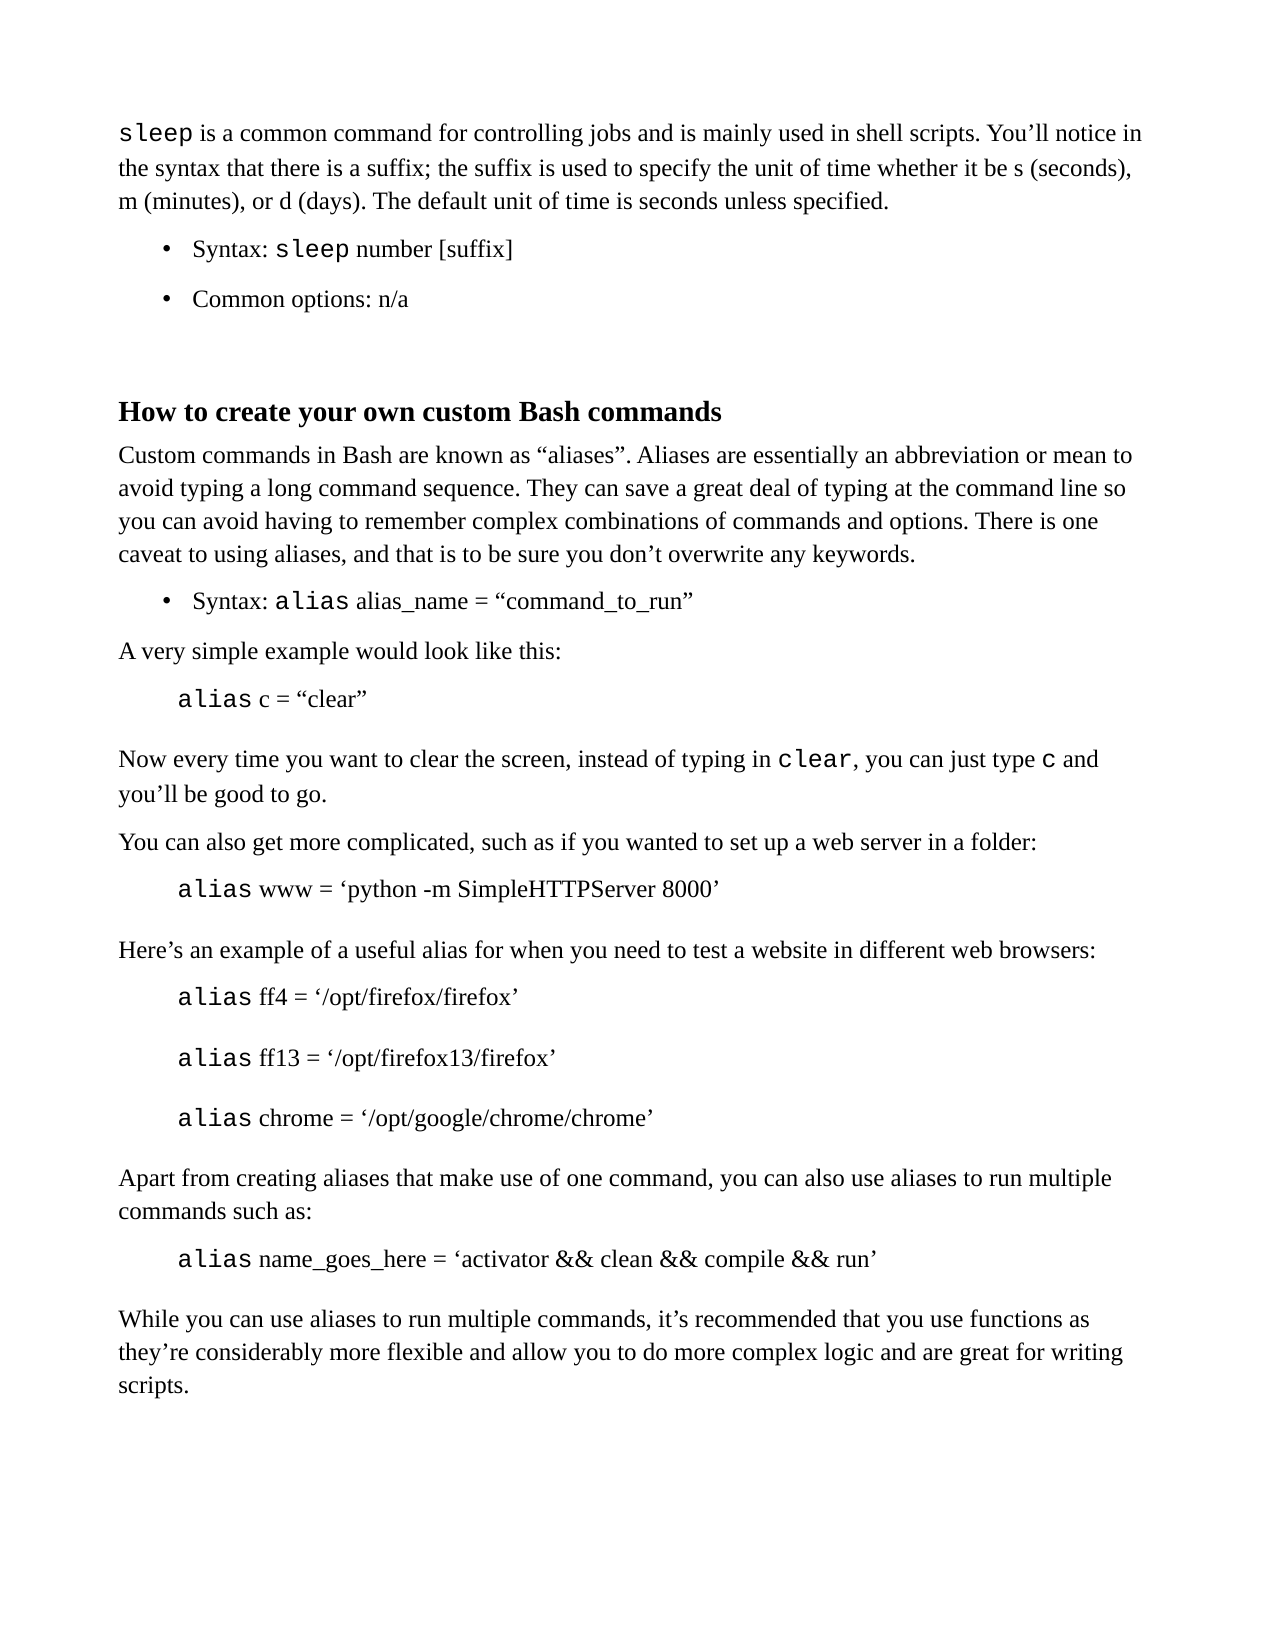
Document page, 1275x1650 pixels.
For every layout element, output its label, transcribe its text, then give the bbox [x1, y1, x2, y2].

text alias chrome = ‘/opt/google/chrome/chrome’ [177, 1103, 1098, 1134]
text While you can use aliases to run multiple commands, it’s recommended that you use functions as they’re considerably more flexible and allow you to do more complex logic and are great for writing scripts. [118, 1304, 1157, 1399]
list Syntax: sleep number [suffix] [162, 234, 1157, 265]
text You can also get more complicated, such as if you wanted to set up a web server in a folder: [118, 827, 1157, 856]
list Common options: n/a [162, 284, 1157, 313]
subtitle How to create your own custom Bash commands [118, 394, 1157, 427]
text alias ff4 = ‘/opt/firefox/firefox’ [177, 982, 1098, 1013]
list Syntax: alias alias_name = “command_to_run” [162, 586, 1157, 617]
text Here’s an example of a useful alias for when you need to test a website in different web browsers: [118, 935, 1157, 964]
text A very simple example would look like this: [118, 636, 1157, 665]
text alias www = ‘python -m SimpleHTTPServer 8000’ [177, 874, 1098, 905]
text Apart from creating aliases that make use of one command, you can also use aliases to run multiple commands such as: [118, 1163, 1157, 1225]
text alias name_goes_here = ‘activator && clean && compile && run’ [177, 1244, 1098, 1275]
text Custom commands in Bash are known as “aliases”. Aliases are essentially an abbreviation or mean to avoid typing a long command sequence. They can save a great deal of typing at the command line so you can avoid having to remember complex combinations of commands and options. There is one caveat to using aliases, and that is to be sure you don’t overwrite any keywords. [118, 440, 1157, 567]
text alias c = “clear” [177, 684, 1098, 715]
text Now every time you want to clear the screen, instead of typing in clear, you can just type c and you’ll be good to go. [118, 744, 1157, 808]
text alias ff13 = ‘/opt/firefox13/firefox’ [177, 1043, 1098, 1074]
text sleep is a common command for controlling jobs and is mainly used in shell scripts. You’ll notice in the syntax that there is a suffix; the suffix is used to specify the unit of time whether it be s (seconds), m (minutes), or d (days). The default unit of time is seconds unless specified. [118, 118, 1157, 215]
